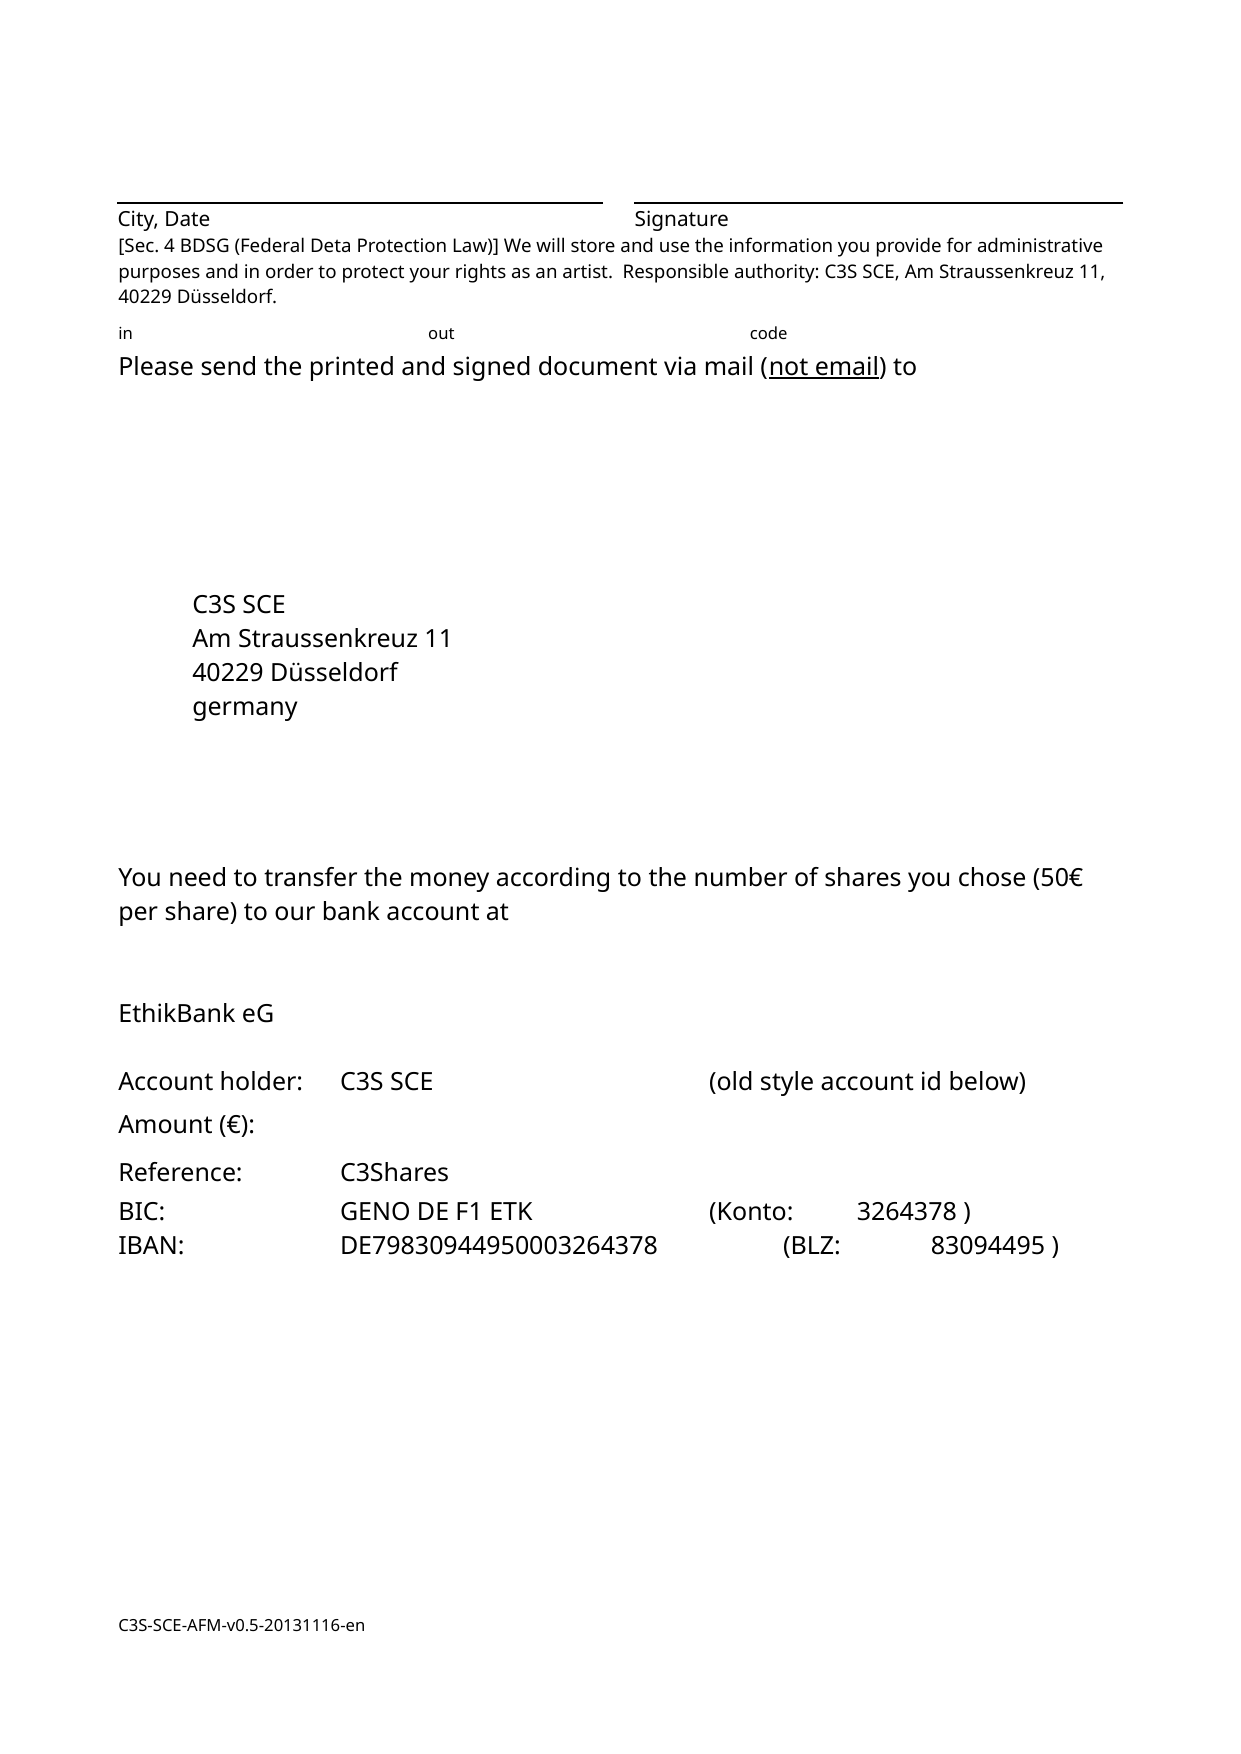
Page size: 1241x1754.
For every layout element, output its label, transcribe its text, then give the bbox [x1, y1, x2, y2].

text EthikBank eG [118, 996, 1122, 1029]
text IBAN: DE79830944950003264378 (BLZ: 83094495 ) [118, 1228, 1122, 1262]
text Account holder: C3S SCE (old style account id below) [118, 1064, 1122, 1098]
table_header Signature [634, 204, 1123, 232]
table_header [603, 165, 634, 232]
text germany [118, 689, 1122, 723]
text [Sec. 4 BDSG (Federal Deta Protection Law)] We will store and use the information you provide for administrative purposes and in order to protect your rights as an artist. Responsible authority: C3S SCE, Am Straussenkreuz 11, 40229 Düsseldorf. [118, 232, 1122, 309]
text Please send the printed and signed document via mail (not email) to [118, 348, 1122, 382]
text in out code [118, 321, 1122, 348]
text 40229 Düsseldorf [118, 655, 1122, 689]
text Amount (€): [118, 1098, 340, 1146]
text [603, 1098, 1122, 1146]
text C3S SCE [118, 587, 1122, 621]
table_header [634, 165, 1123, 202]
table_header City, Date [117, 204, 603, 232]
text Am Straussenkreuz 11 [118, 621, 1122, 655]
text [729, 1146, 1122, 1193]
table_header [117, 165, 603, 202]
text Reference: C3Shares [118, 1146, 455, 1193]
text BIC: GENO DE F1 ETK (Konto: 3264378 ) [118, 1193, 1122, 1228]
text You need to transfer the money according to the number of shares you chose (50€ per share) to our bank account at [118, 859, 1122, 927]
